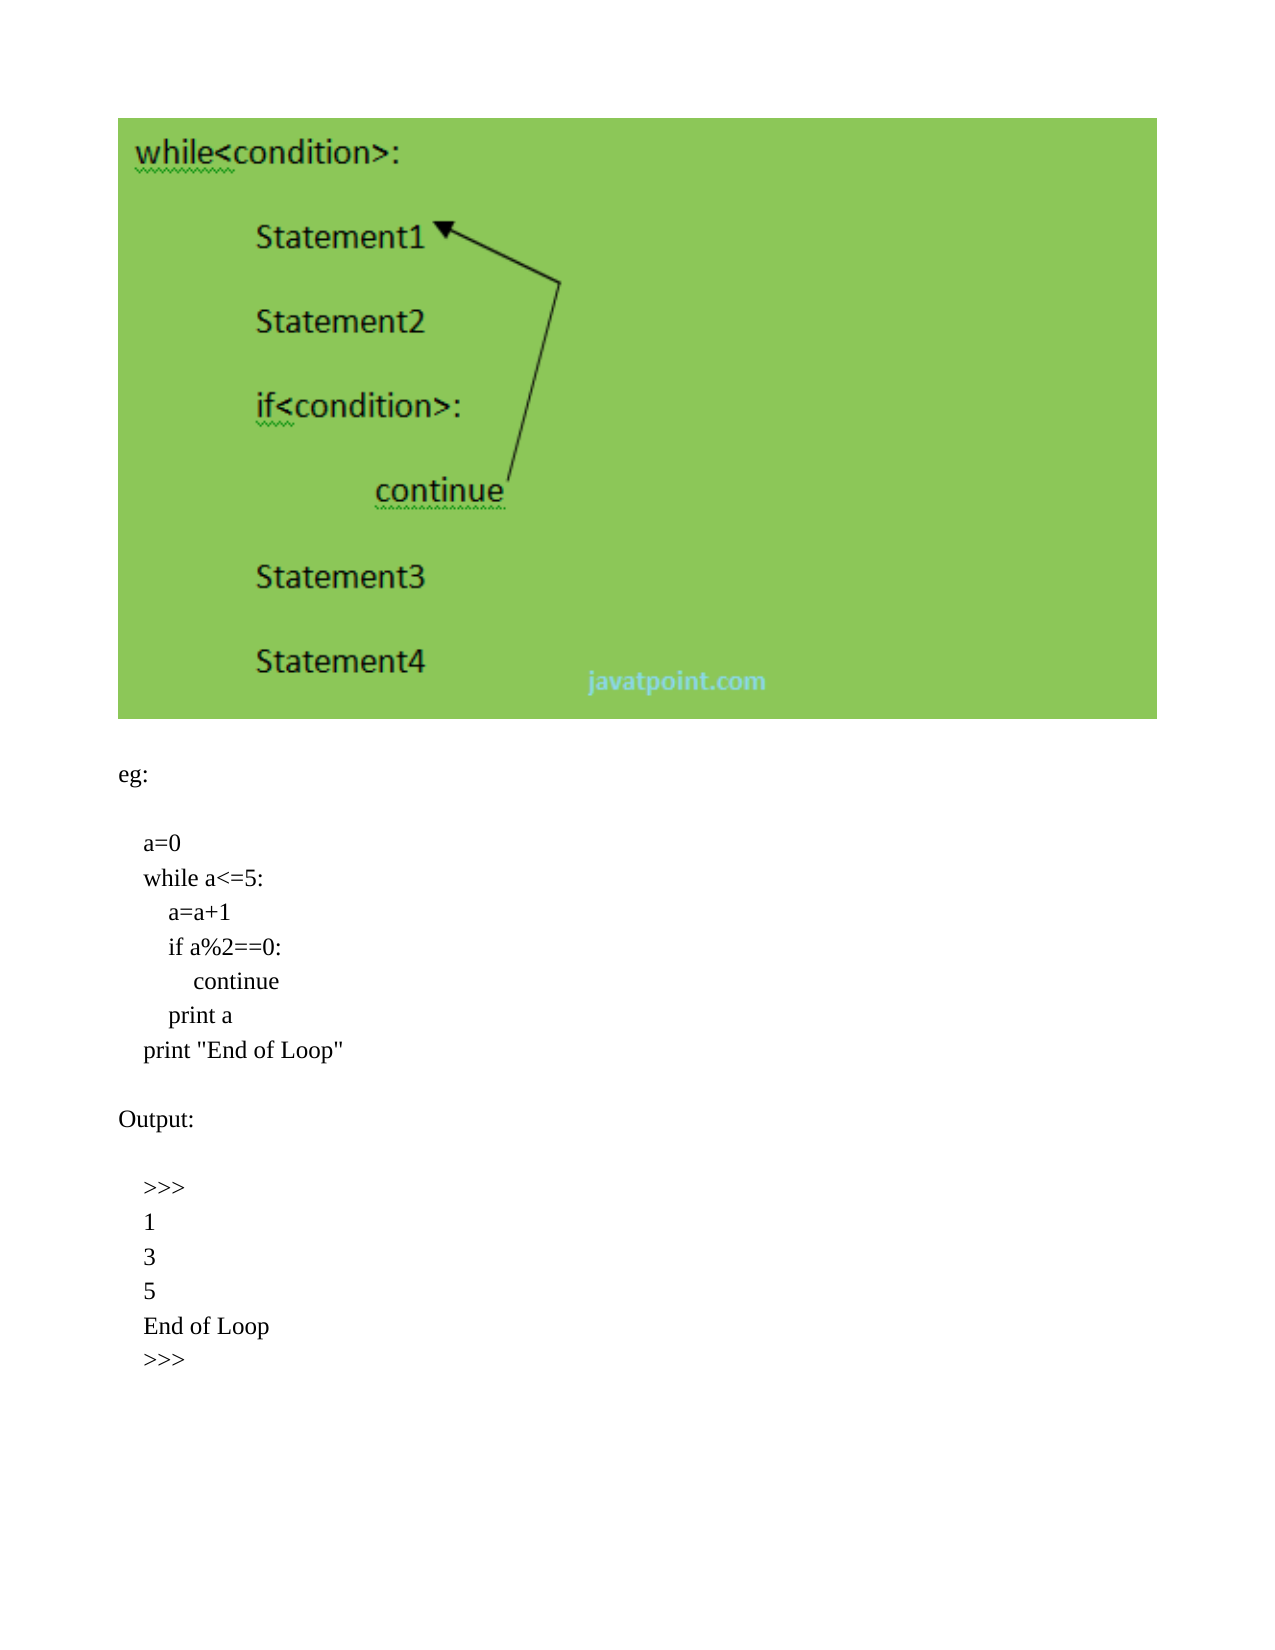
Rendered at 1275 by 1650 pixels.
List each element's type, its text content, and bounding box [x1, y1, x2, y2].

text continue [118, 966, 1157, 995]
text print "End of Loop" [118, 1035, 1157, 1064]
text a=a+1 [118, 897, 1157, 926]
text 5 [118, 1276, 1157, 1305]
text 1 [118, 1207, 1157, 1236]
text Output: [118, 1104, 1157, 1133]
text print a [118, 1001, 1157, 1029]
text End of Loop [118, 1311, 1157, 1340]
text >>> [118, 1173, 1157, 1202]
text a=0 [118, 828, 1157, 857]
text while a<=5: [118, 863, 1157, 891]
text 3 [118, 1242, 1157, 1271]
text >>> [118, 1345, 1157, 1374]
text if a%2==0: [118, 932, 1157, 960]
picture [118, 118, 1157, 719]
text eg: [118, 759, 1157, 788]
